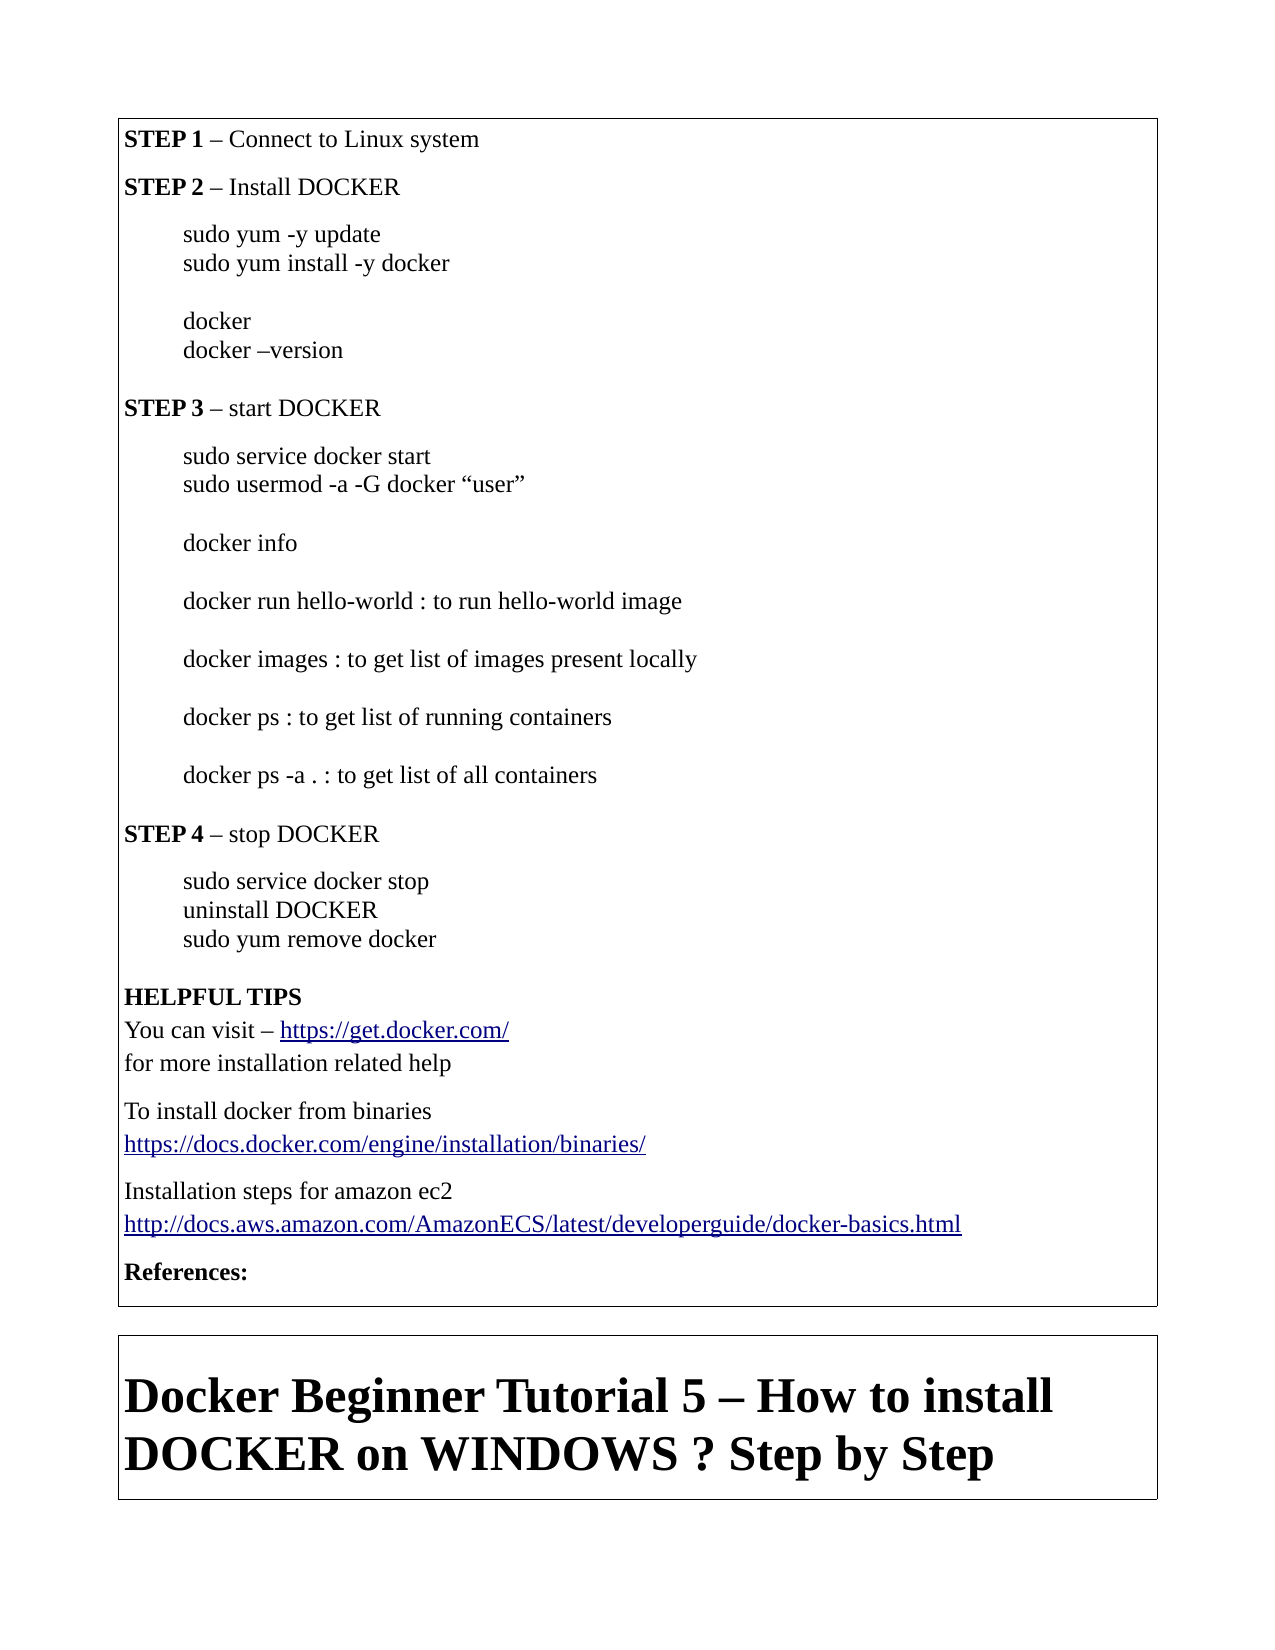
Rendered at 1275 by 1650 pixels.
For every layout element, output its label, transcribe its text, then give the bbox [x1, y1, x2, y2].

table_header STEP 1 – Connect to Linux system STEP 2 – Install DOCKER sudo yum -y update sudo yum install -y docker docker docker –version STEP 3 – start DOCKER sudo service docker start sudo usermod -a -G docker “user” docker info docker run hello-world : to run hello-world image docker images : to get list of images present locally docker ps : to get list of running containers docker ps -a . : to get list of all containers STEP 4 – stop DOCKER sudo service docker stop uninstall DOCKER sudo yum remove docker HELPFUL TIPS You can visit – https://get.docker.com/ for more installation related help To install docker from binaries https://docs.docker.com/engine/installation/binaries/ Installation steps for amazon ec2 http://docs.aws.amazon.com/AmazonECS/latest/developerguide/docker-basics.html References: [119, 119, 1157, 1306]
table_header Docker Beginner Tutorial 5 – How to install DOCKER on WINDOWS ? Step by Step [119, 1336, 1157, 1499]
